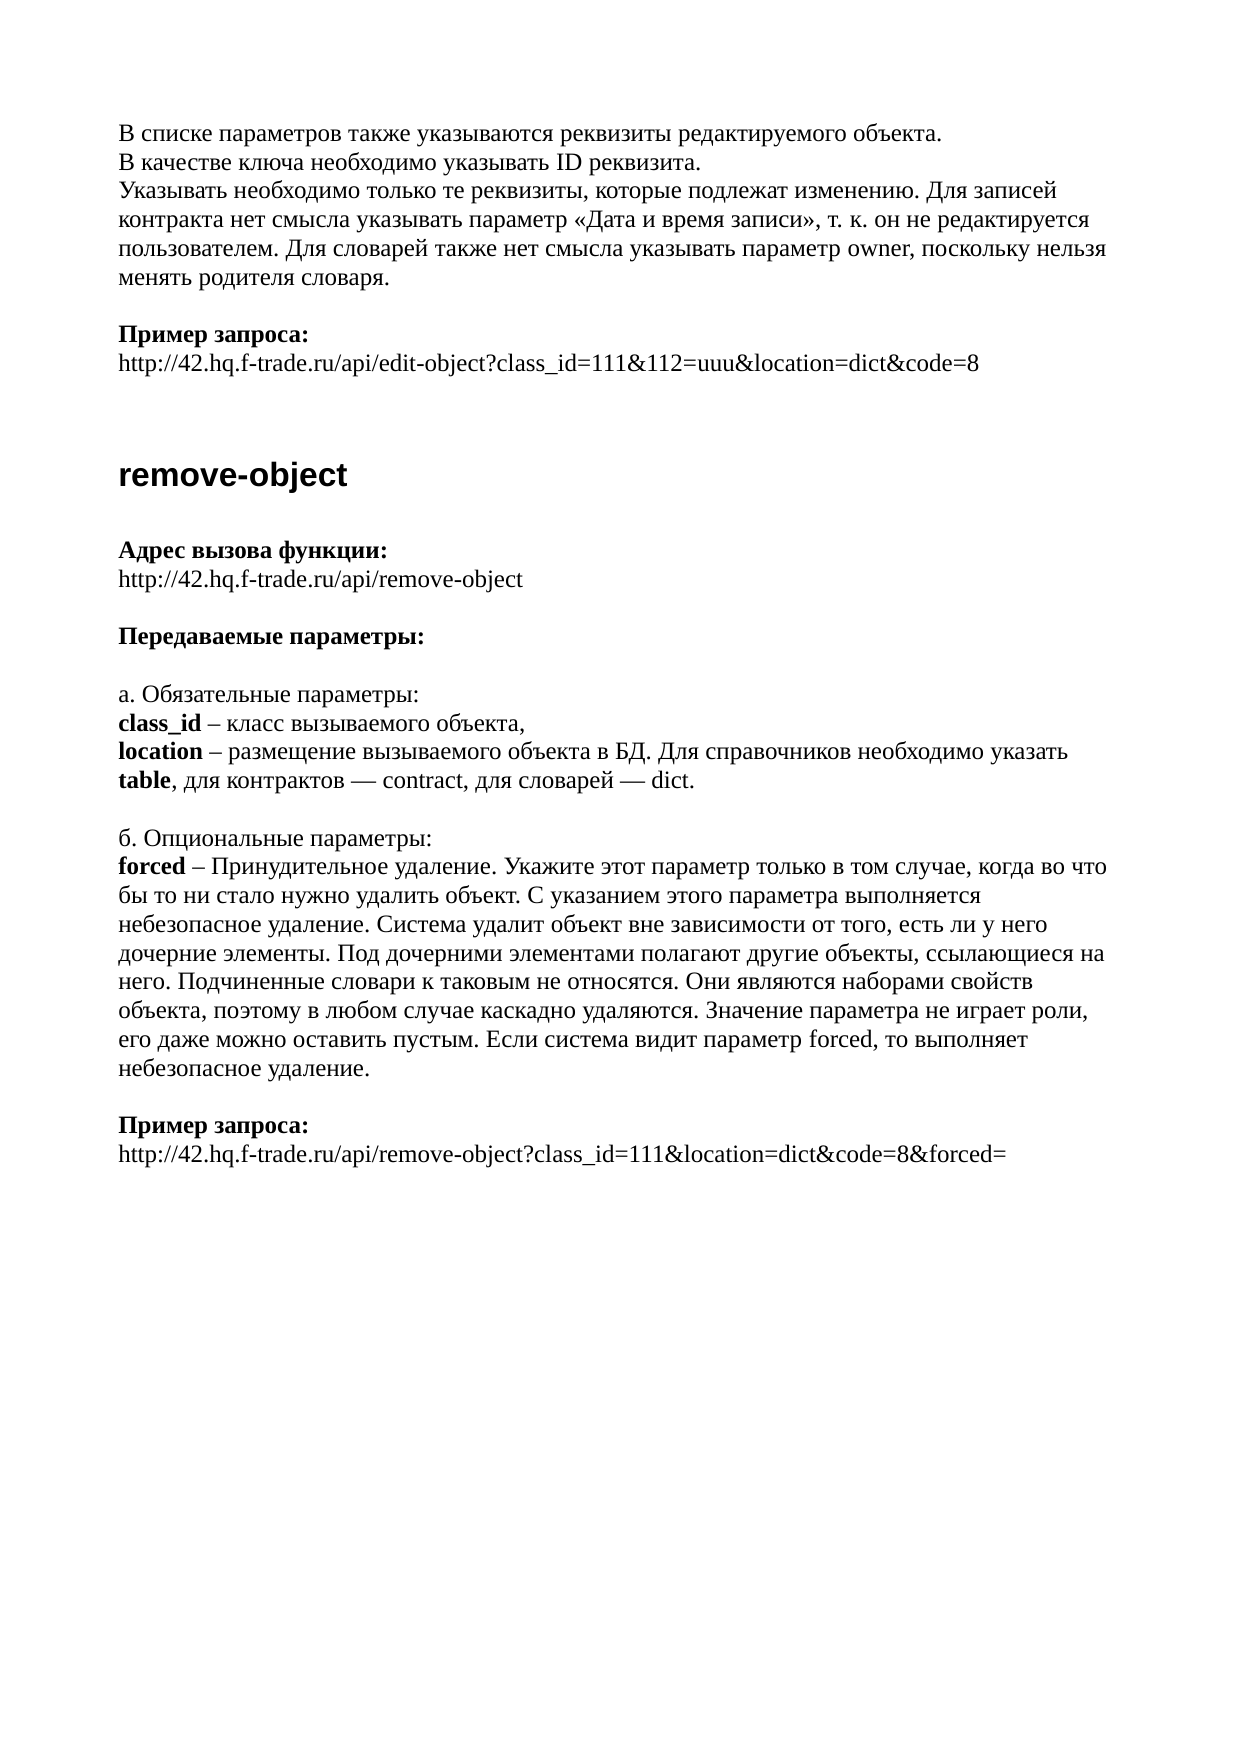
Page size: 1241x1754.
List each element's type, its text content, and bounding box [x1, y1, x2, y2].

text а. Обязательные параметры: [118, 679, 1122, 708]
text В качестве ключа необходимо указывать ID реквизита. [118, 147, 1122, 176]
text http://42.hq.f-trade.ru/api/remove-object [118, 564, 1122, 593]
text Указывать необходимо только те реквизиты, которые подлежат изменению. Для записей контракта нет смысла указывать параметр «Дата и время записи», т. к. он не редактируется пользователем. Для словарей также нет смысла указывать параметр owner, поскольку нельзя менять родителя словаря. [118, 176, 1122, 291]
text http://42.hq.f-trade.ru/api/remove-object?class_id=111&location=dict&code=8&forced= [118, 1139, 1122, 1168]
text Передаваемые параметры: [118, 621, 1122, 650]
text location – размещение вызываемого объекта в БД. Для справочников необходимо указать table, для контрактов — contract, для словарей — dict. [118, 736, 1122, 794]
text http://42.hq.f-trade.ru/api/edit-object?class_id=111&112=uuu&location=dict&code=8 [118, 348, 1122, 377]
text В списке параметров также указываются реквизиты редактируемого объекта. [118, 118, 1122, 147]
text Адрес вызова функции: [118, 535, 1122, 564]
subtitle remove-object [118, 455, 1122, 494]
text forced – Принудительное удаление. Укажите этот параметр только в том случае, когда во что бы то ни стало нужно удалить объект. С указанием этого параметра выполняется небезопасное удаление. Система удалит объект вне зависимости от того, есть ли у него дочерние элементы. Под дочерними элементами полагают другие объекты, ссылающиеся на него. Подчиненные словари к таковым не относятся. Они являются наборами свойств объекта, поэтому в любом случае каскадно удаляются. Значение параметра не играет роли, его даже можно оставить пустым. Если система видит параметр forced, то выполняет небезопасное удаление. [118, 851, 1122, 1081]
text б. Опциональные параметры: [118, 823, 1122, 851]
text Пример запроса: [118, 319, 1122, 348]
text Пример запроса: [118, 1110, 1122, 1139]
text class_id – класс вызываемого объекта, [118, 708, 1122, 736]
